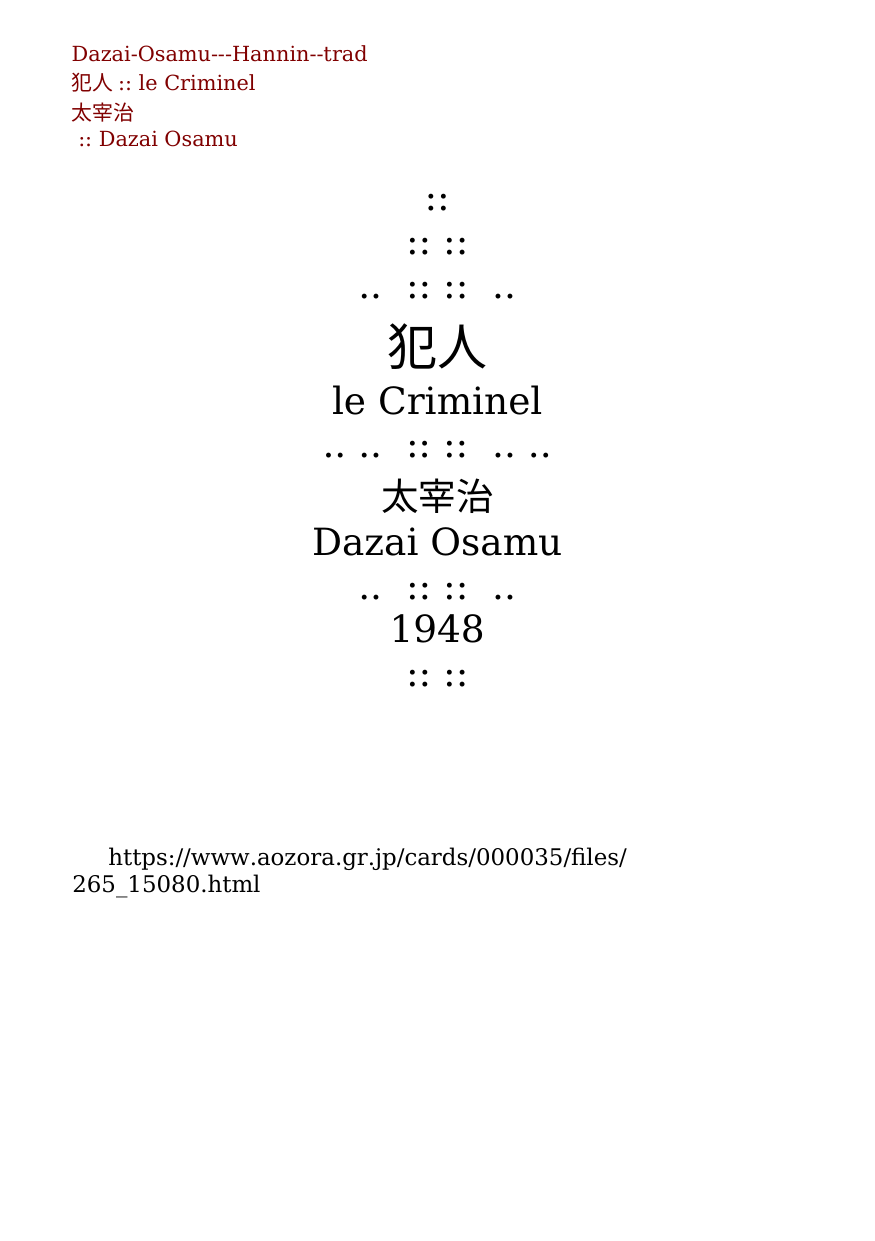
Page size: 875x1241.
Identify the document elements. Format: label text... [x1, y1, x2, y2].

text https://www.aozora.gr.jp/cards/000035/files/265_15080.html [72, 844, 802, 898]
text 犯人 :: le Criminel [71, 66, 803, 96]
text Dazai-Osamu---Hannin--trad [71, 42, 803, 66]
text 太宰治 [71, 96, 803, 127]
subtitle :: :: :: .. :: :: .. 犯人 le Criminel .. .. :: :: .. .. 太宰治 Dazai Osamu .. :: :: .. 1948 :: :: [36, 176, 838, 695]
text :: Dazai Osamu [71, 127, 803, 151]
